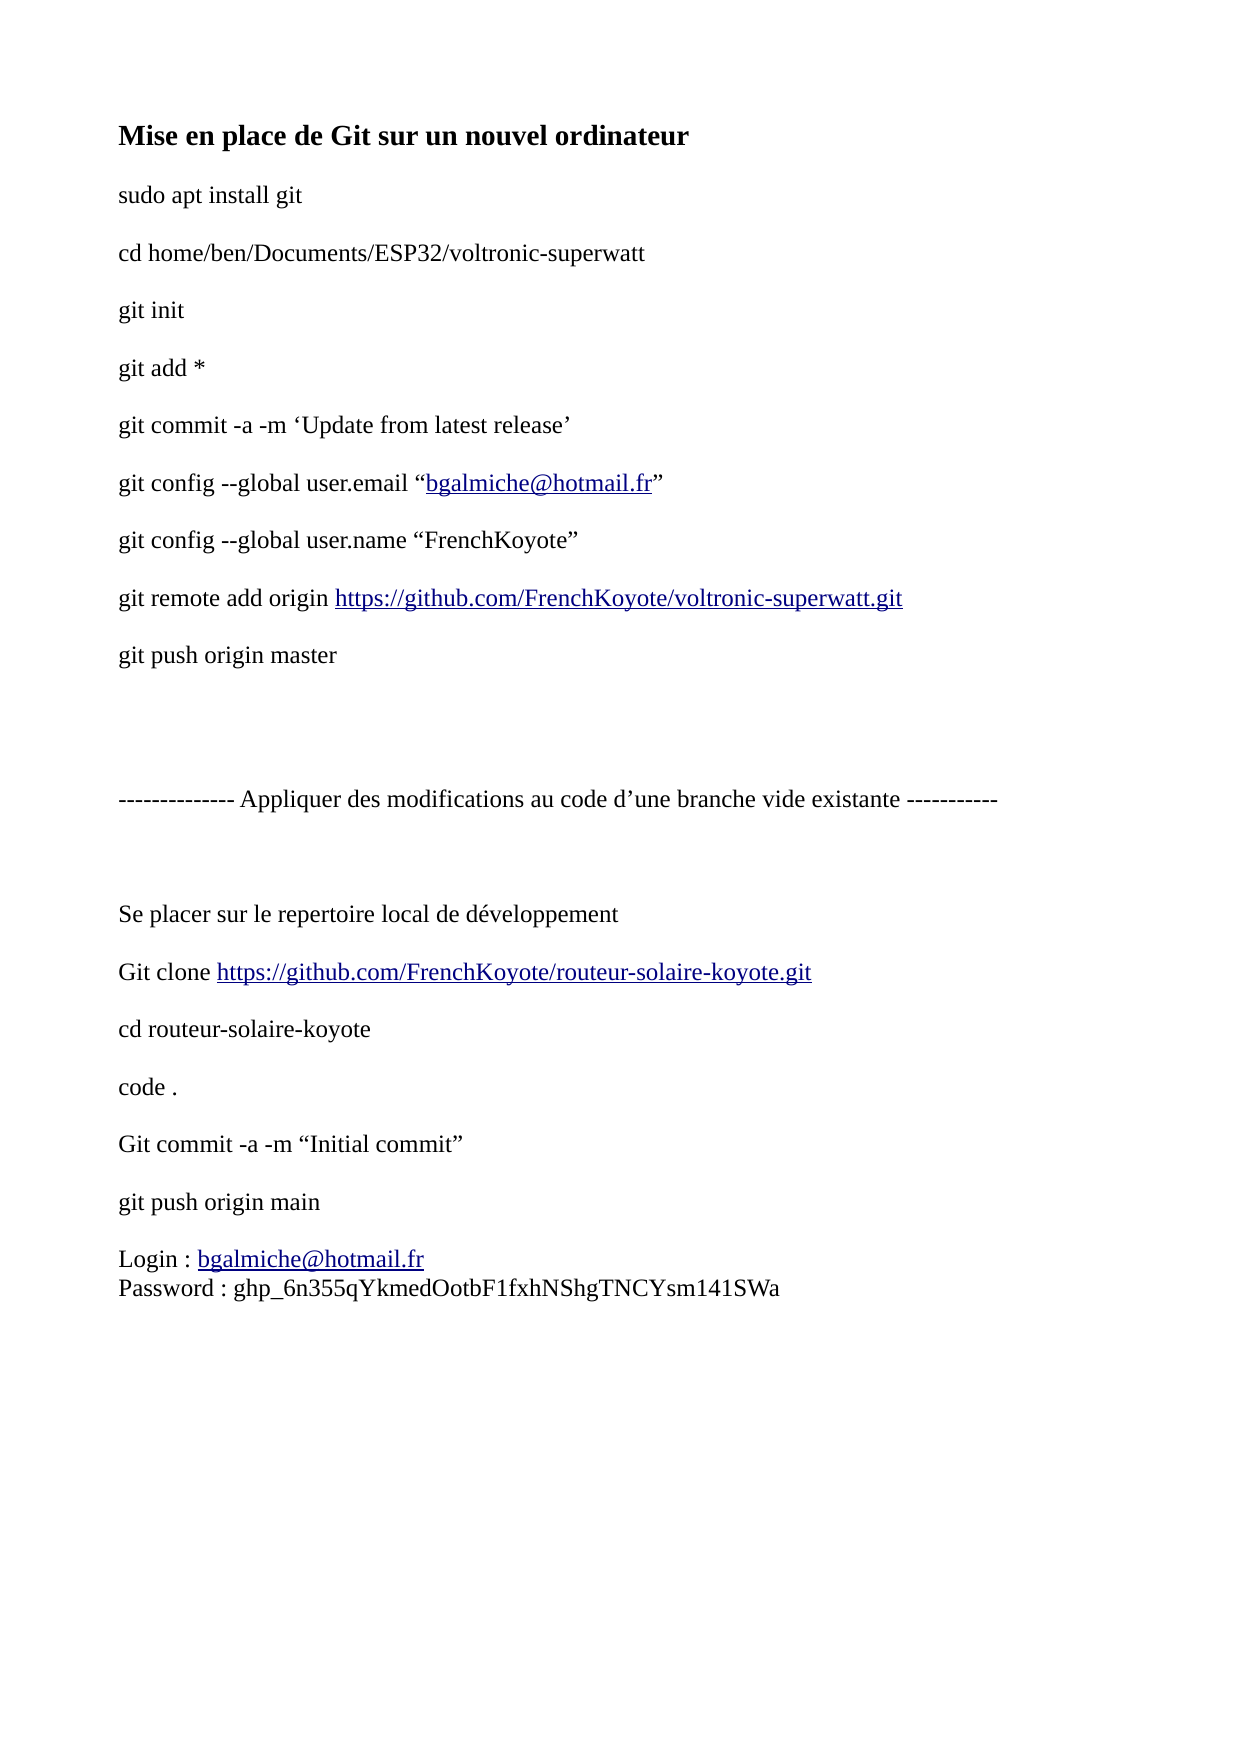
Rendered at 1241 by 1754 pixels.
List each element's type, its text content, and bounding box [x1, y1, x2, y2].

text git push origin master [118, 640, 1122, 669]
text git add * [118, 353, 1122, 382]
text Login : bgalmiche@hotmail.fr [118, 1244, 1122, 1273]
text Git clone https://github.com/FrenchKoyote/routeur-solaire-koyote.git [118, 957, 1122, 985]
text -------------- Appliquer des modifications au code d’une branche vide existante ----------- [118, 784, 1122, 813]
text git remote add origin https://github.com/FrenchKoyote/voltronic-superwatt.git [118, 583, 1122, 612]
text code . [118, 1072, 1122, 1100]
text git push origin main [118, 1187, 1122, 1215]
text git config --global user.email “bgalmiche@hotmail.fr” [118, 468, 1122, 497]
text Mise en place de Git sur un nouvel ordinateur [118, 118, 1122, 152]
text cd home/ben/Documents/ESP32/voltronic-superwatt [118, 238, 1122, 267]
text cd routeur-solaire-koyote [118, 1014, 1122, 1043]
text Git commit -a -m “Initial commit” [118, 1129, 1122, 1158]
text git commit -a -m ‘Update from latest release’ [118, 410, 1122, 439]
text git config --global user.name “FrenchKoyote” [118, 525, 1122, 554]
text sudo apt install git [118, 180, 1122, 209]
text Se placer sur le repertoire local de développement [118, 899, 1122, 928]
text Password : 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 [118, 1273, 1122, 1302]
text git init [118, 295, 1122, 324]
